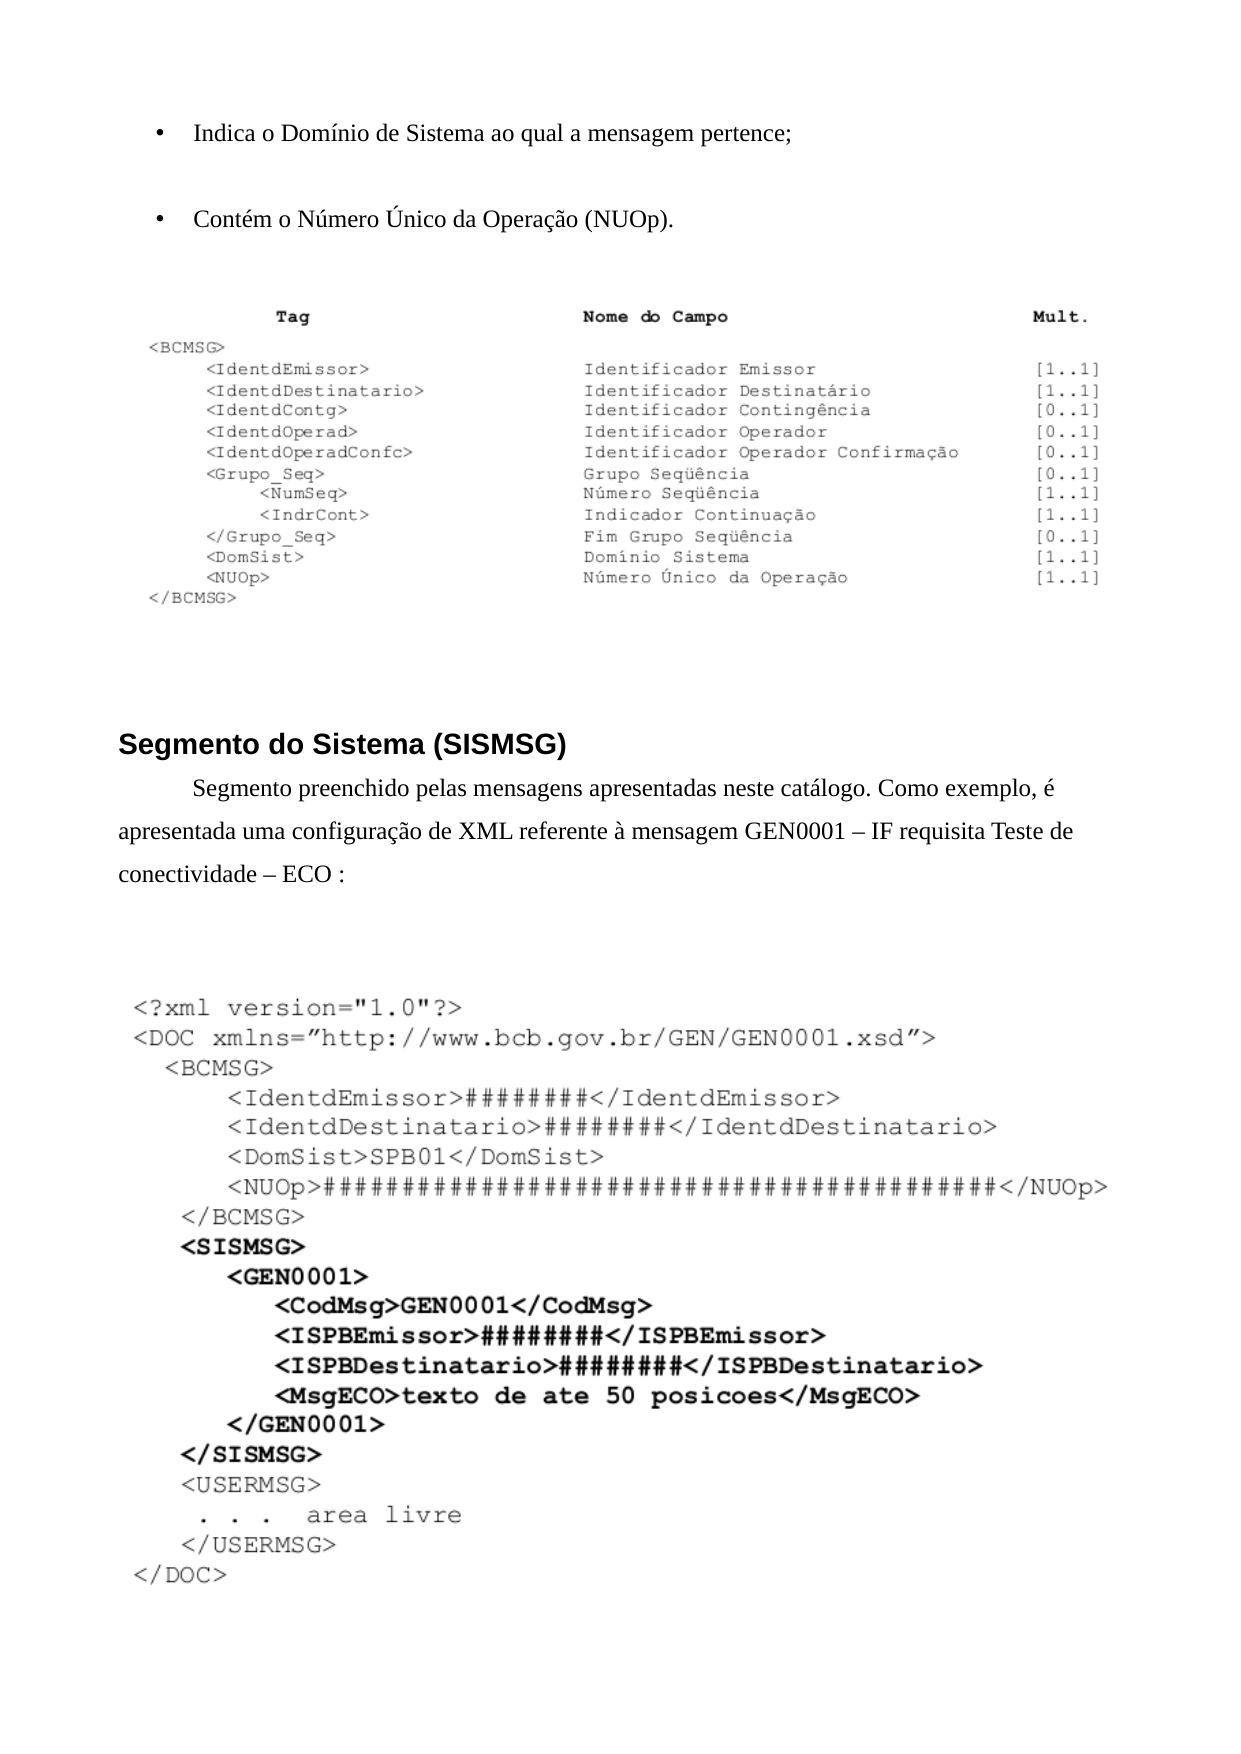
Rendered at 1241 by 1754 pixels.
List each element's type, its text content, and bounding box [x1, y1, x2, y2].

text Segmento preenchido pelas mensagens apresentadas neste catálogo. Como exemplo, é [118, 773, 1122, 802]
picture [118, 988, 1123, 1592]
picture [118, 290, 1123, 612]
list Indica o Domínio de Sistema ao qual a mensagem pertence; [156, 118, 1122, 147]
list Contém o Número Único da Operação (NUOp). [156, 204, 1122, 233]
text apresentada uma configuração de XML referente à mensagem GEN0001 – IF requisita Teste de [118, 816, 1122, 845]
subtitle Segmento do Sistema (SISMSG) [118, 727, 1122, 761]
text conectividade – ECO : [118, 859, 1122, 888]
